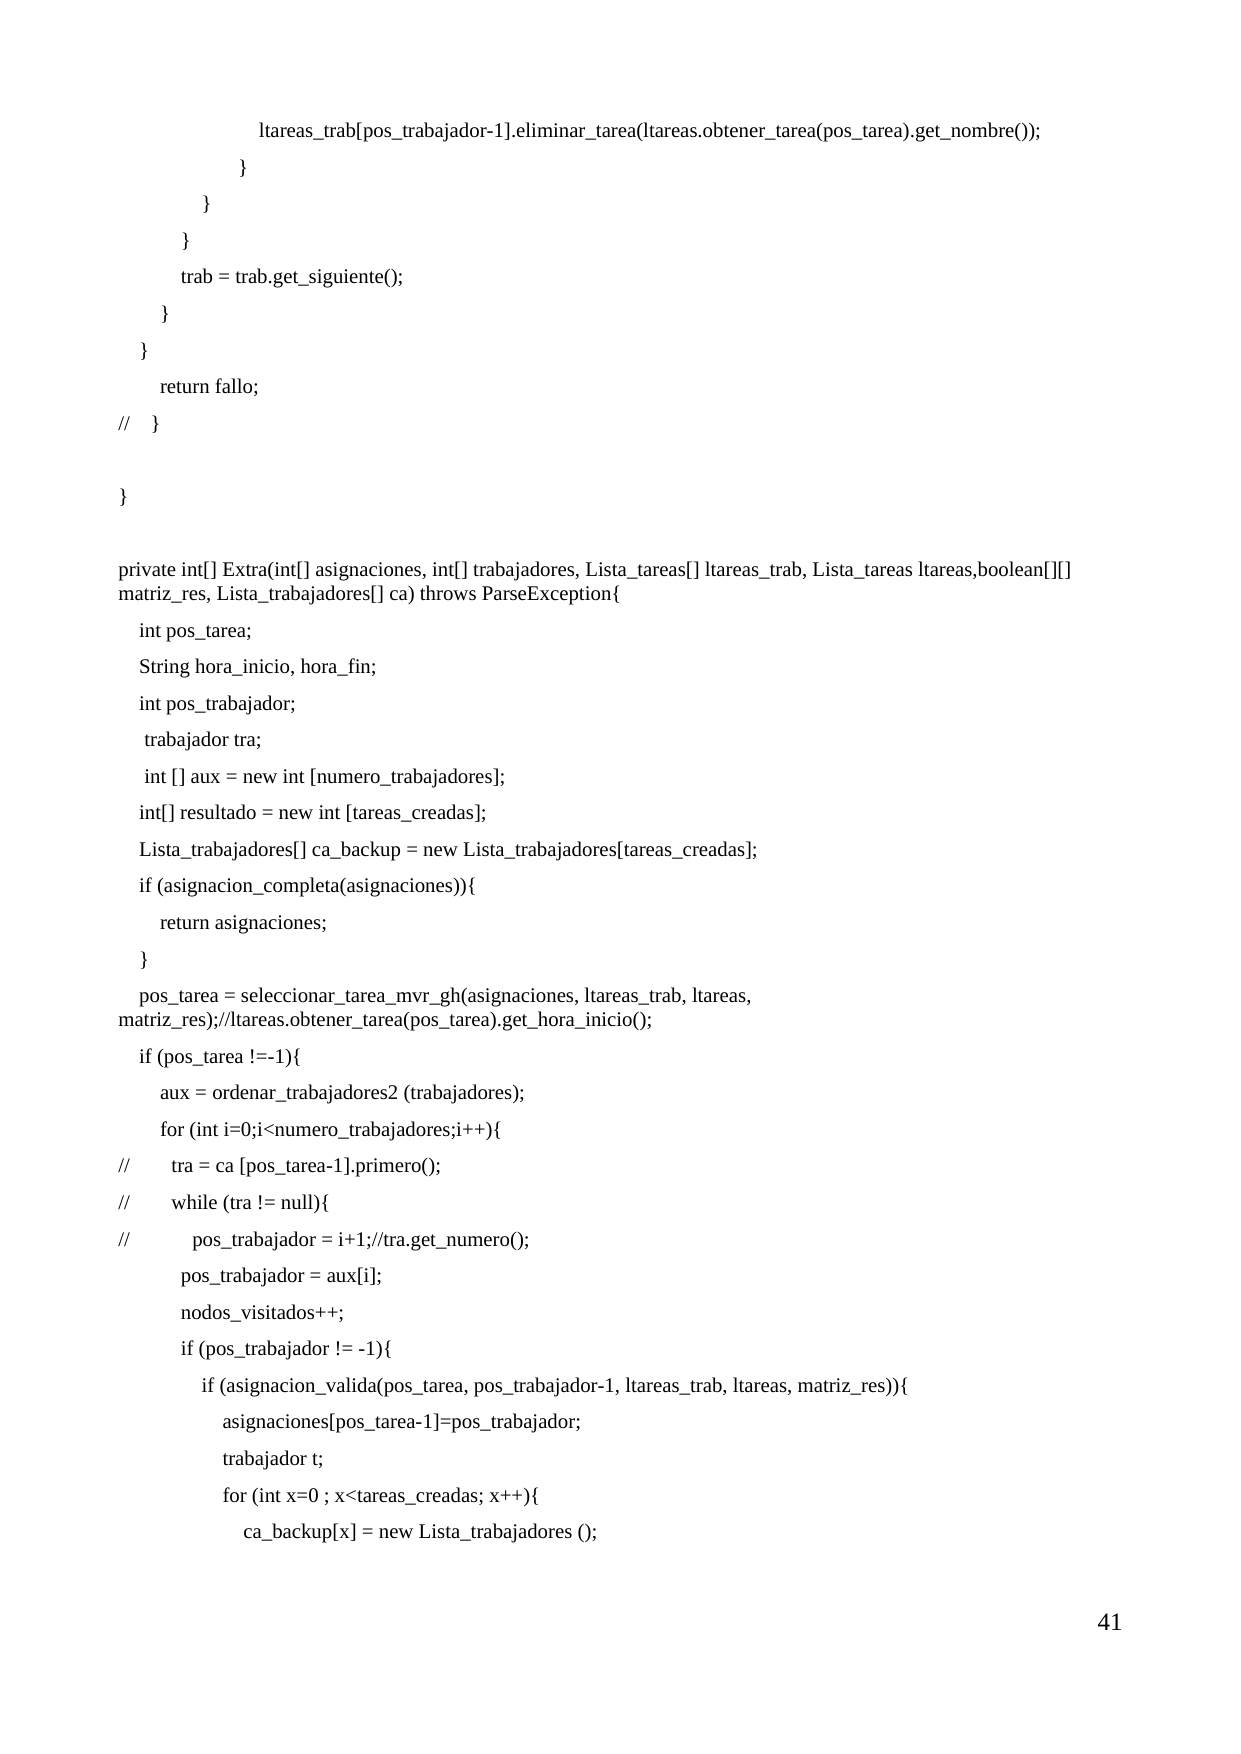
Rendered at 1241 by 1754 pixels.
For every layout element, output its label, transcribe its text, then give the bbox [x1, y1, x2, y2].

text int pos_tarea; [118, 617, 1122, 642]
text // while (tra != null){ [118, 1190, 1122, 1214]
text ltareas_trab[pos_trabajador-1].eliminar_tarea(ltareas.obtener_tarea(pos_tarea).get_nombre()); [118, 118, 1122, 142]
text } [118, 191, 1122, 215]
text if (asignacion_completa(asignaciones)){ [118, 873, 1122, 897]
text aux = ordenar_trabajadores2 (trabajadores); [118, 1080, 1122, 1104]
text trabajador tra; [118, 727, 1122, 751]
text Lista_trabajadores[] ca_backup = new Lista_trabajadores[tareas_creadas]; [118, 837, 1122, 861]
text if (pos_tarea !=-1){ [118, 1044, 1122, 1068]
text for (int x=0 ; x<tareas_creadas; x++){ [118, 1482, 1122, 1507]
text } [118, 228, 1122, 252]
text private int[] Extra(int[] asignaciones, int[] trabajadores, Lista_tareas[] ltareas_trab, Lista_tareas ltareas,boolean[][] matriz_res, Lista_trabajadores[] ca) throws ParseException{ [118, 557, 1122, 605]
text // tra = ca [pos_tarea-1].primero(); [118, 1153, 1122, 1177]
text } [118, 337, 1122, 362]
text pos_tarea = seleccionar_tarea_mvr_gh(asignaciones, ltareas_trab, ltareas, matriz_res);//ltareas.obtener_tarea(pos_tarea).get_hora_inicio(); [118, 983, 1122, 1031]
text // pos_trabajador = i+1;//tra.get_numero(); [118, 1227, 1122, 1251]
text return asignaciones; [118, 910, 1122, 934]
text } [118, 301, 1122, 325]
text int [] aux = new int [numero_trabajadores]; [118, 764, 1122, 788]
text asignaciones[pos_tarea-1]=pos_trabajador; [118, 1409, 1122, 1433]
text } [118, 484, 1122, 508]
text for (int i=0;i<numero_trabajadores;i++){ [118, 1117, 1122, 1141]
text trabajador t; [118, 1446, 1122, 1470]
text int pos_trabajador; [118, 691, 1122, 715]
text int[] resultado = new int [tareas_creadas]; [118, 800, 1122, 824]
text } [118, 947, 1122, 971]
text ca_backup[x] = new Lista_trabajadores (); [118, 1519, 1122, 1543]
text } [118, 155, 1122, 179]
text trab = trab.get_siguiente(); [118, 264, 1122, 288]
text pos_trabajador = aux[i]; [118, 1263, 1122, 1287]
text if (asignacion_valida(pos_tarea, pos_trabajador-1, ltareas_trab, ltareas, matriz_res)){ [118, 1373, 1122, 1397]
text if (pos_trabajador != -1){ [118, 1336, 1122, 1360]
text String hora_inicio, hora_fin; [118, 654, 1122, 678]
text // } [118, 411, 1122, 435]
text return fallo; [118, 374, 1122, 398]
text nodos_visitados++; [118, 1300, 1122, 1324]
